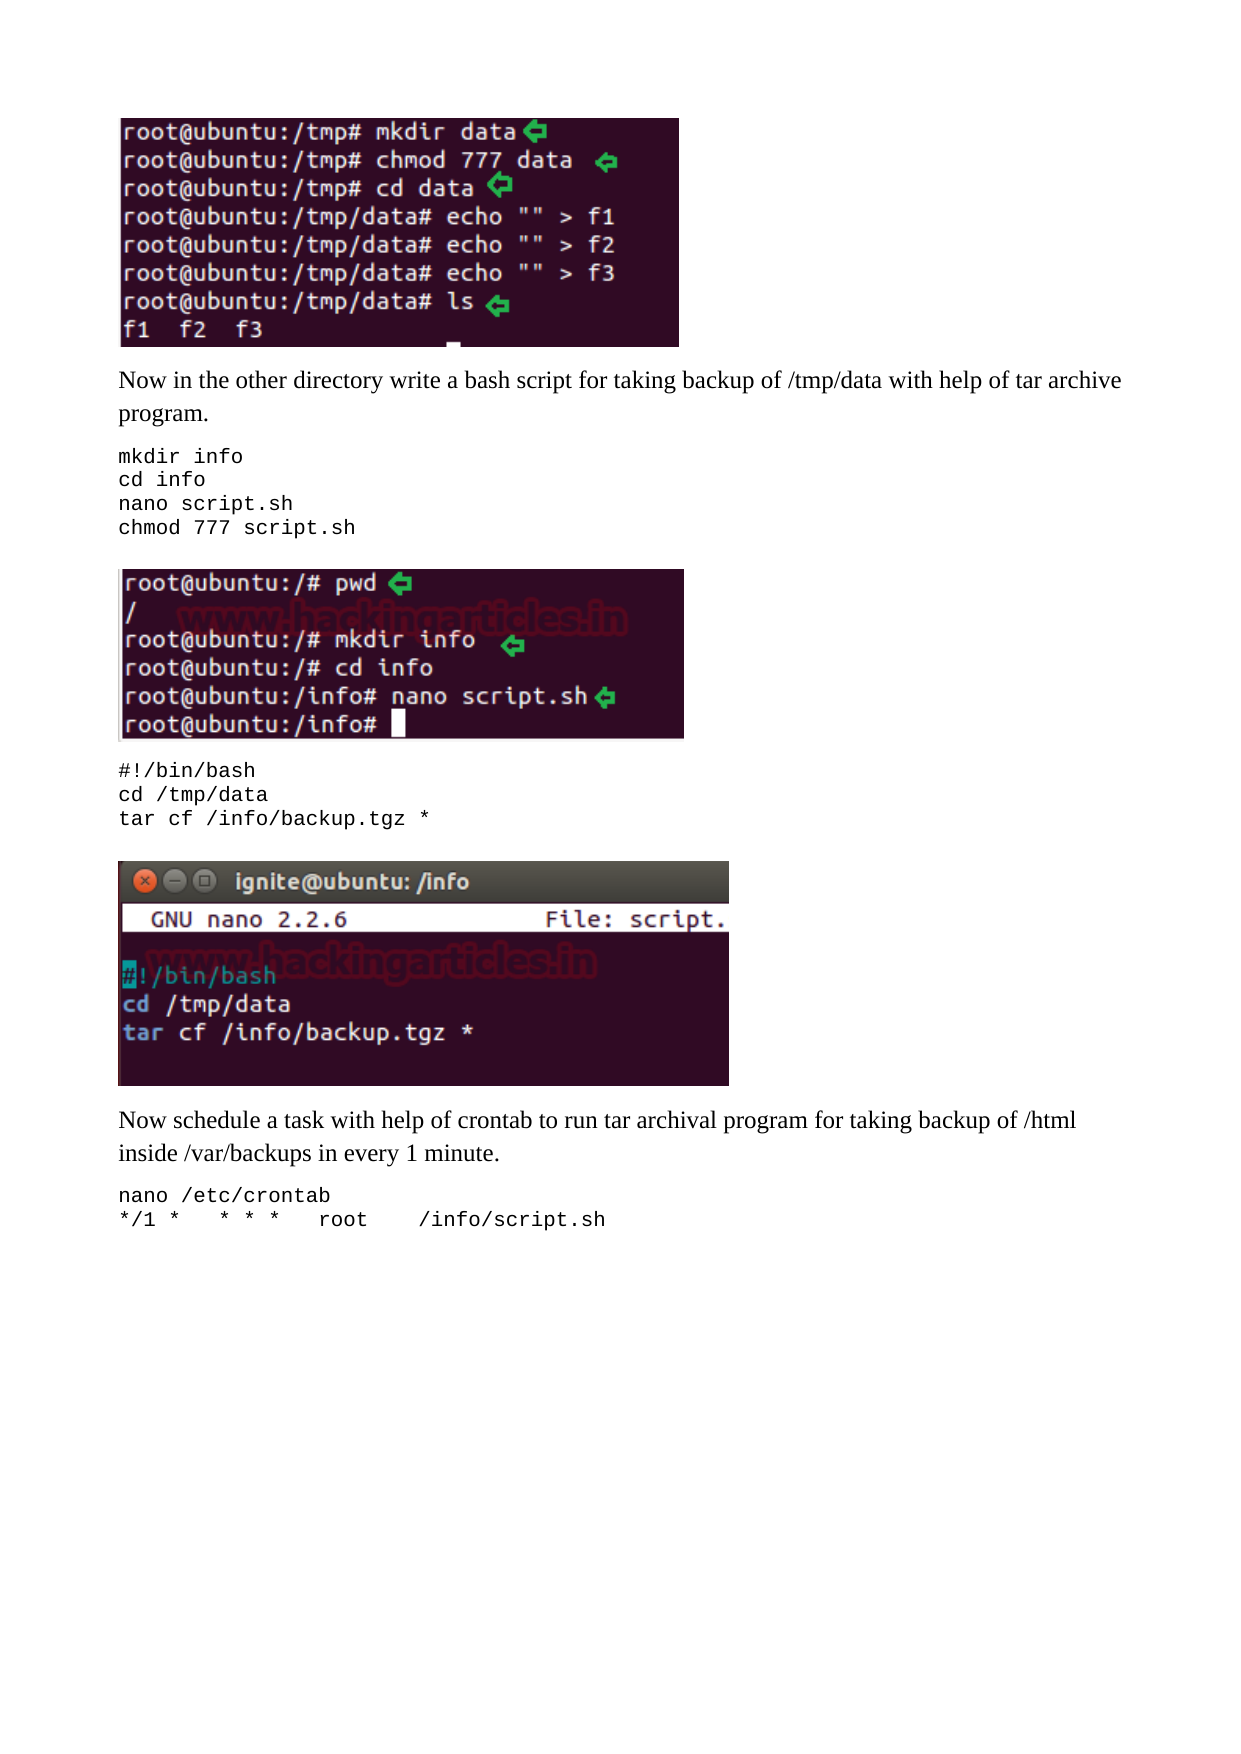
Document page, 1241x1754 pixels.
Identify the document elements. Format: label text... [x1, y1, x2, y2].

text Now in the other directory write a bash script for taking backup of /tmp/data with help of tar archive program. [118, 365, 1122, 427]
text #!/bin/bash [118, 761, 1122, 784]
text Now schedule a task with help of crontab to run tar archival program for taking backup of /html inside /var/backups in every 1 minute. [118, 1105, 1122, 1167]
text */1 * * * * root /info/script.sh [118, 1209, 1122, 1233]
text cd /tmp/data [118, 784, 1122, 808]
picture [118, 118, 679, 347]
text chmod 777 script.sh [118, 517, 1122, 540]
text mkdir info [118, 446, 1122, 469]
picture [118, 861, 729, 1086]
picture [118, 569, 684, 742]
text tar cf /info/backup.tgz * [118, 808, 1122, 831]
text cd info [118, 469, 1122, 493]
text nano script.sh [118, 493, 1122, 517]
text nano /etc/crontab [118, 1185, 1122, 1209]
